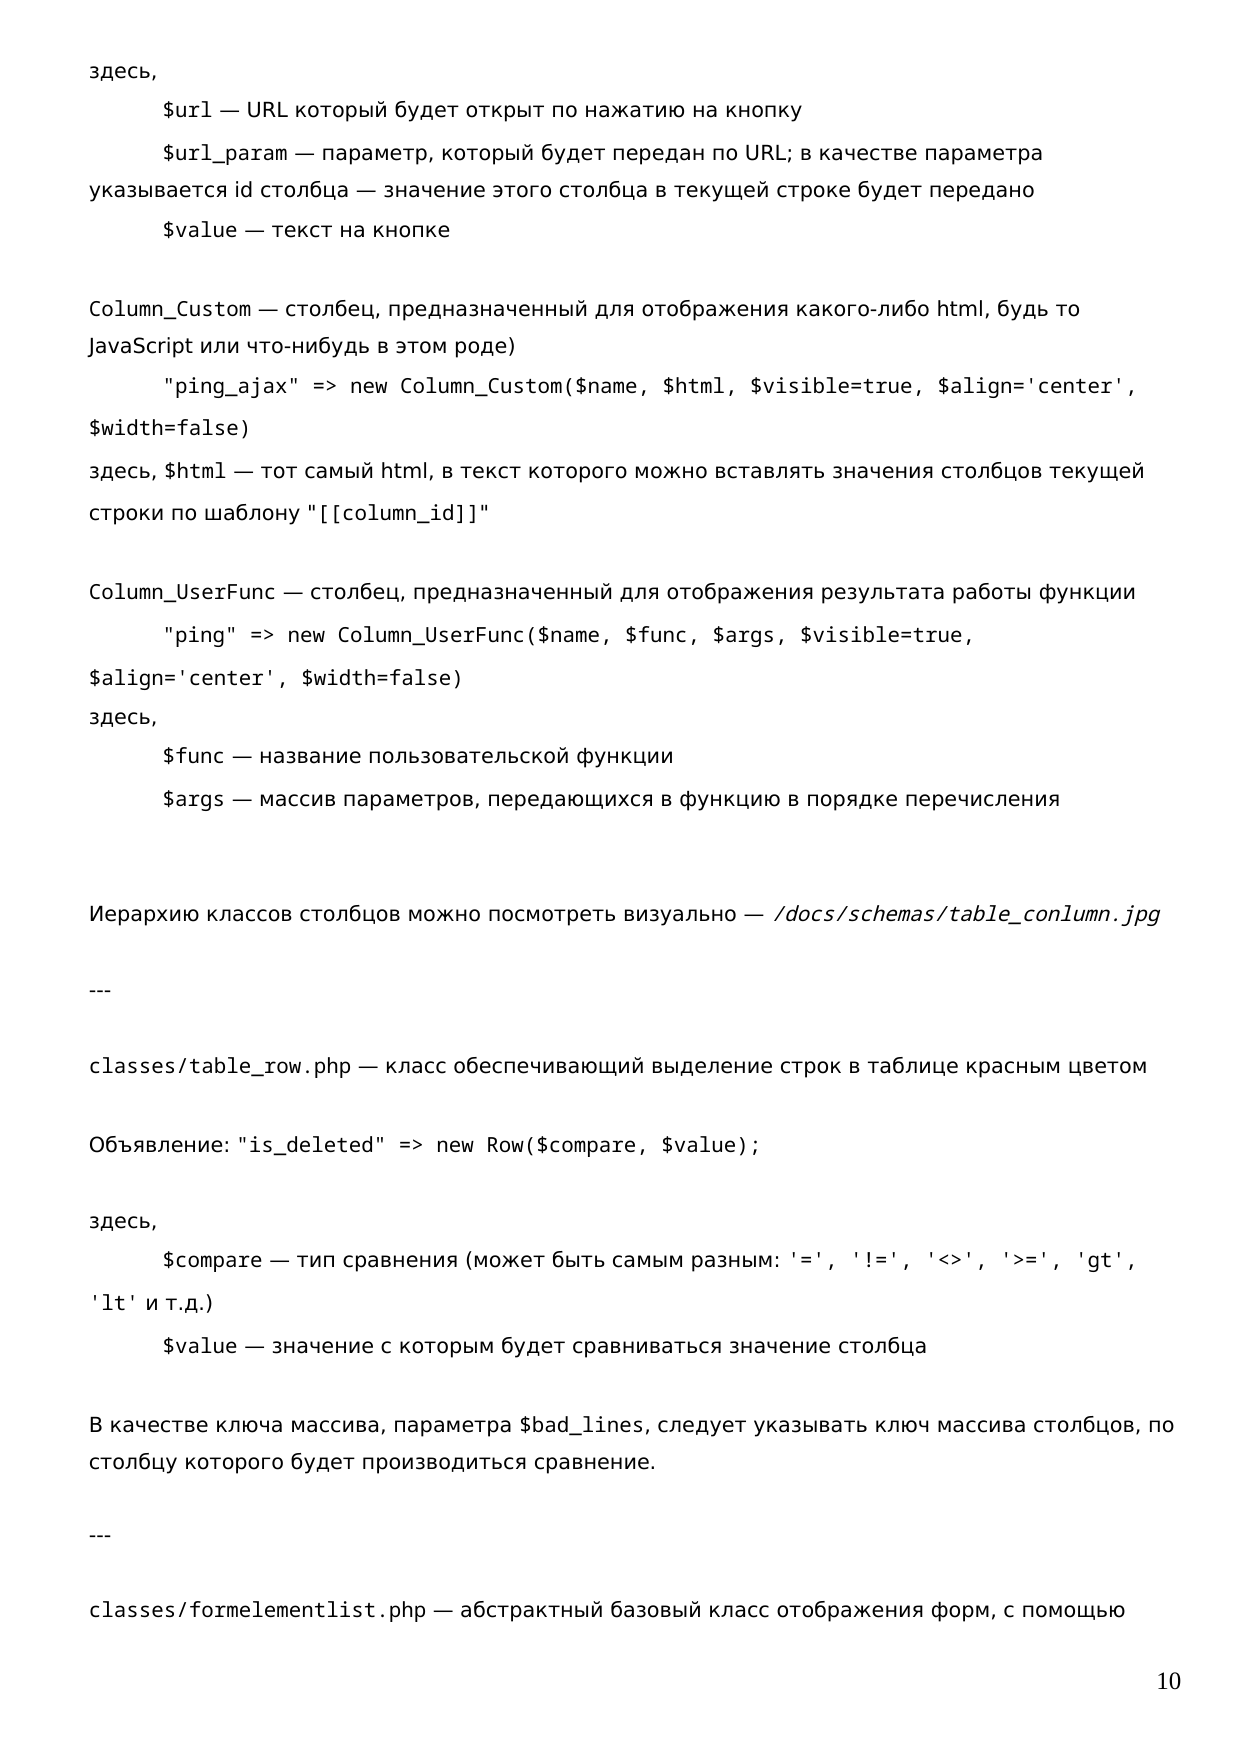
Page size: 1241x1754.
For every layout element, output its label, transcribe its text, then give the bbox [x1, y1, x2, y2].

text Column_UserFunc — столбец, предназначенный для отображения результата работы функции [88, 577, 1181, 606]
text В качестве ключа массива, параметра $bad_lines, следует указывать ключ массива столбцов, по столбцу которого будет производиться сравнение. [88, 1410, 1181, 1474]
text $args — массив параметров, передающихся в функцию в порядке перечисления [88, 784, 1181, 813]
text "ping_ajax" => new Column_Custom($name, $html, $visible=true, $align='center', $width=false) [88, 371, 1181, 442]
text --- [88, 978, 1181, 1003]
text $value — текст на кнопке [88, 215, 1181, 243]
text classes/formelementlist.php — абстрактный базовый класс отображения форм, с помощью [88, 1596, 1181, 1624]
text $func — название пользовательской функции [88, 742, 1181, 770]
text $compare — тип сравнения (может быть самым разным: '=', '!=', '<>', '>=', 'gt', 'lt' и т.д.) [88, 1246, 1181, 1317]
text здесь, [88, 1209, 1181, 1233]
text $value — значение с которым будет сравниваться значение столбца [88, 1331, 1181, 1359]
text $url_param — параметр, который будет передан по URL; в качестве параметра указывается id столбца — значение этого столбца в текущей строке будет передано [88, 138, 1181, 203]
text Иерархию классов столбцов можно посмотреть визуально — /docs/schemas/table_conlumn.jpg [88, 899, 1181, 928]
text "ping" => new Column_UserFunc($name, $func, $args, $visible=true, $align='center', $width=false) [88, 620, 1181, 691]
text здесь, [88, 59, 1181, 83]
text Объявление: "is_deleted" => new Row($compare, $value); [88, 1130, 1181, 1159]
text classes/table_row.php — класс обеспечивающий выделение строк в таблице красным цветом [88, 1051, 1181, 1080]
text Column_Custom — столбец, предназначенный для отображения какого-либо html, будь то JavaScript или что-нибудь в этом роде) [88, 294, 1181, 359]
text здесь, $html — тот самый html, в текст которого можно вставлять значения столбцов текущей строки по шаблону "[[column_id]]" [88, 456, 1181, 527]
text $url — URL который будет открыт по нажатию на кнопку [88, 95, 1181, 124]
text здесь, [88, 705, 1181, 729]
text --- [88, 1523, 1181, 1547]
